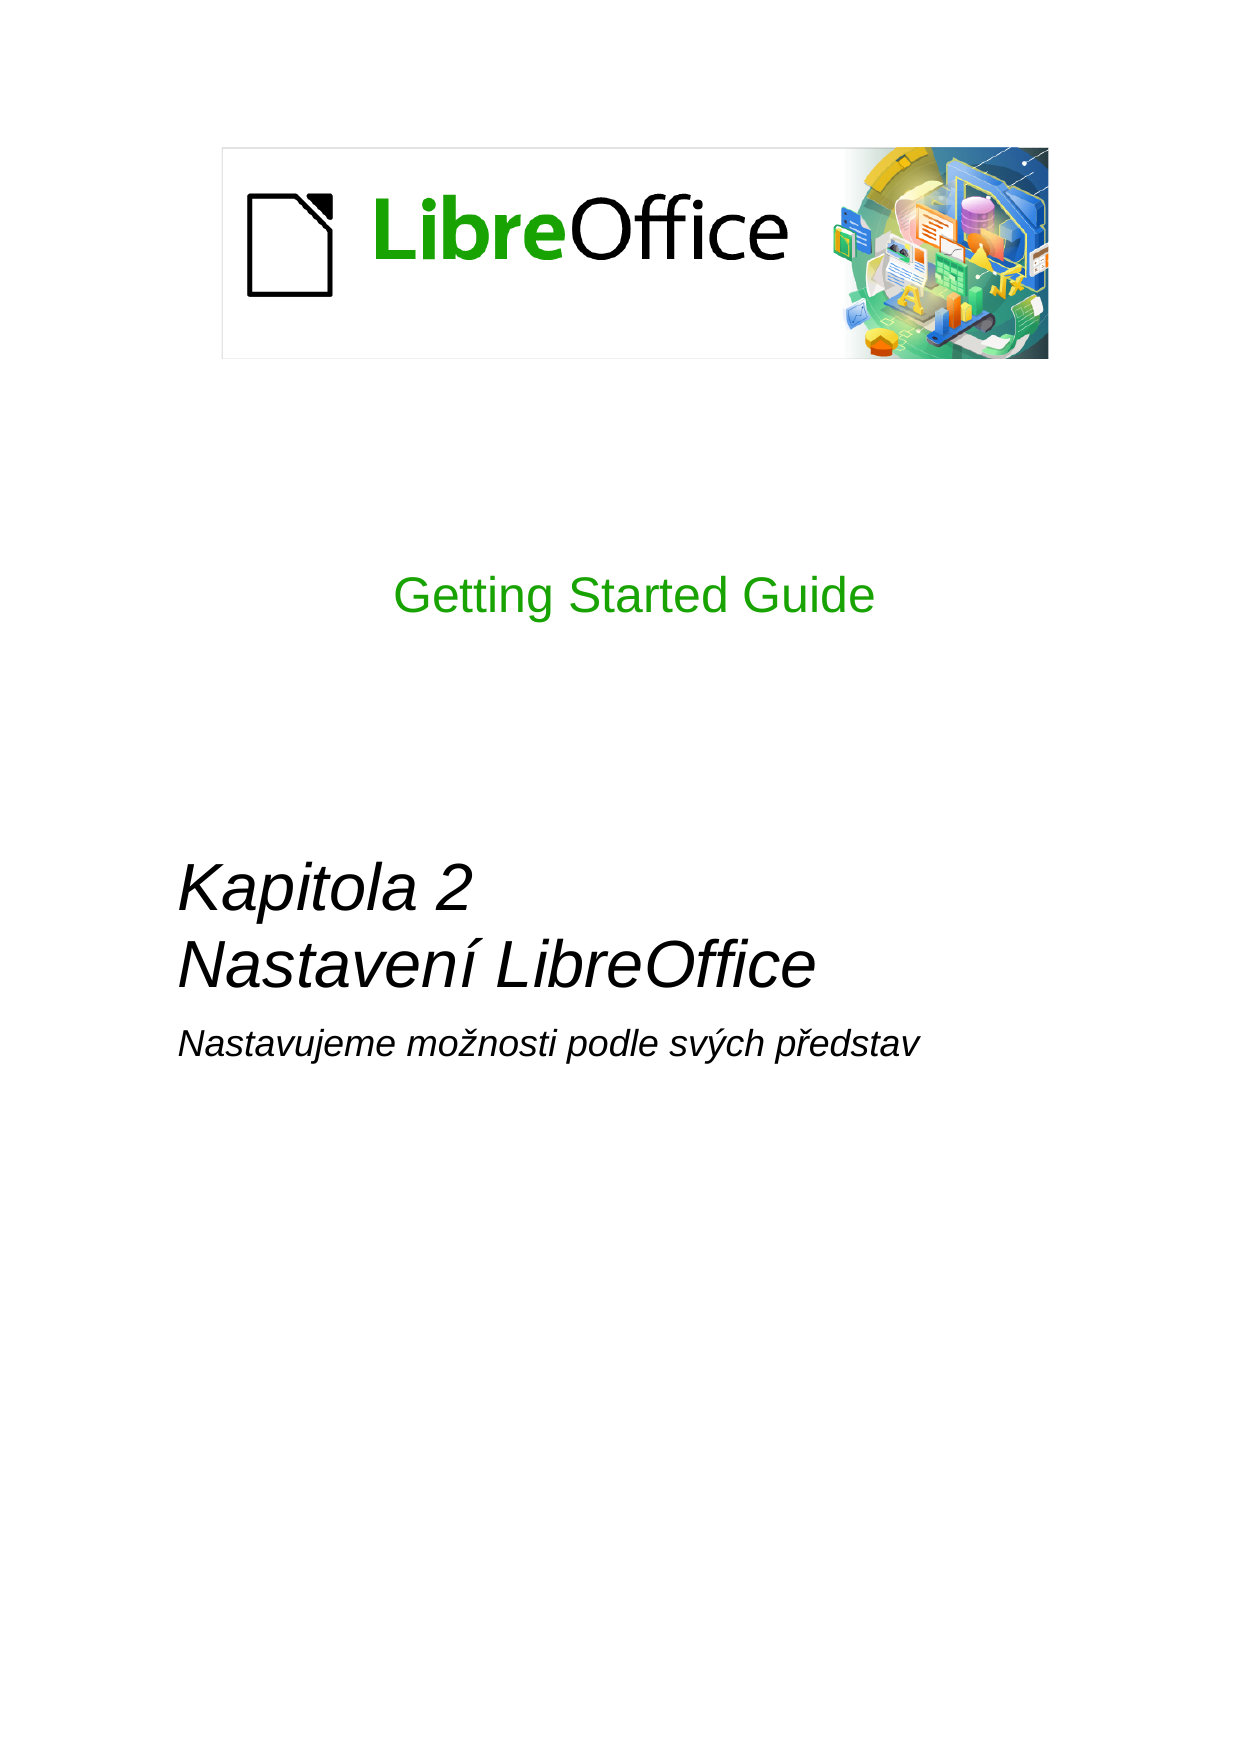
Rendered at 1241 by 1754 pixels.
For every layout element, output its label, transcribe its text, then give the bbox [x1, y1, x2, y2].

subtitle Nastavujeme možnosti podle svých představ [177, 1021, 1093, 1064]
title Kapitola 2 Nastavení LibreOffice [177, 848, 1093, 1002]
picture [221, 147, 1049, 359]
text Začínáme s programem LibreOffice [177, 566, 1093, 623]
